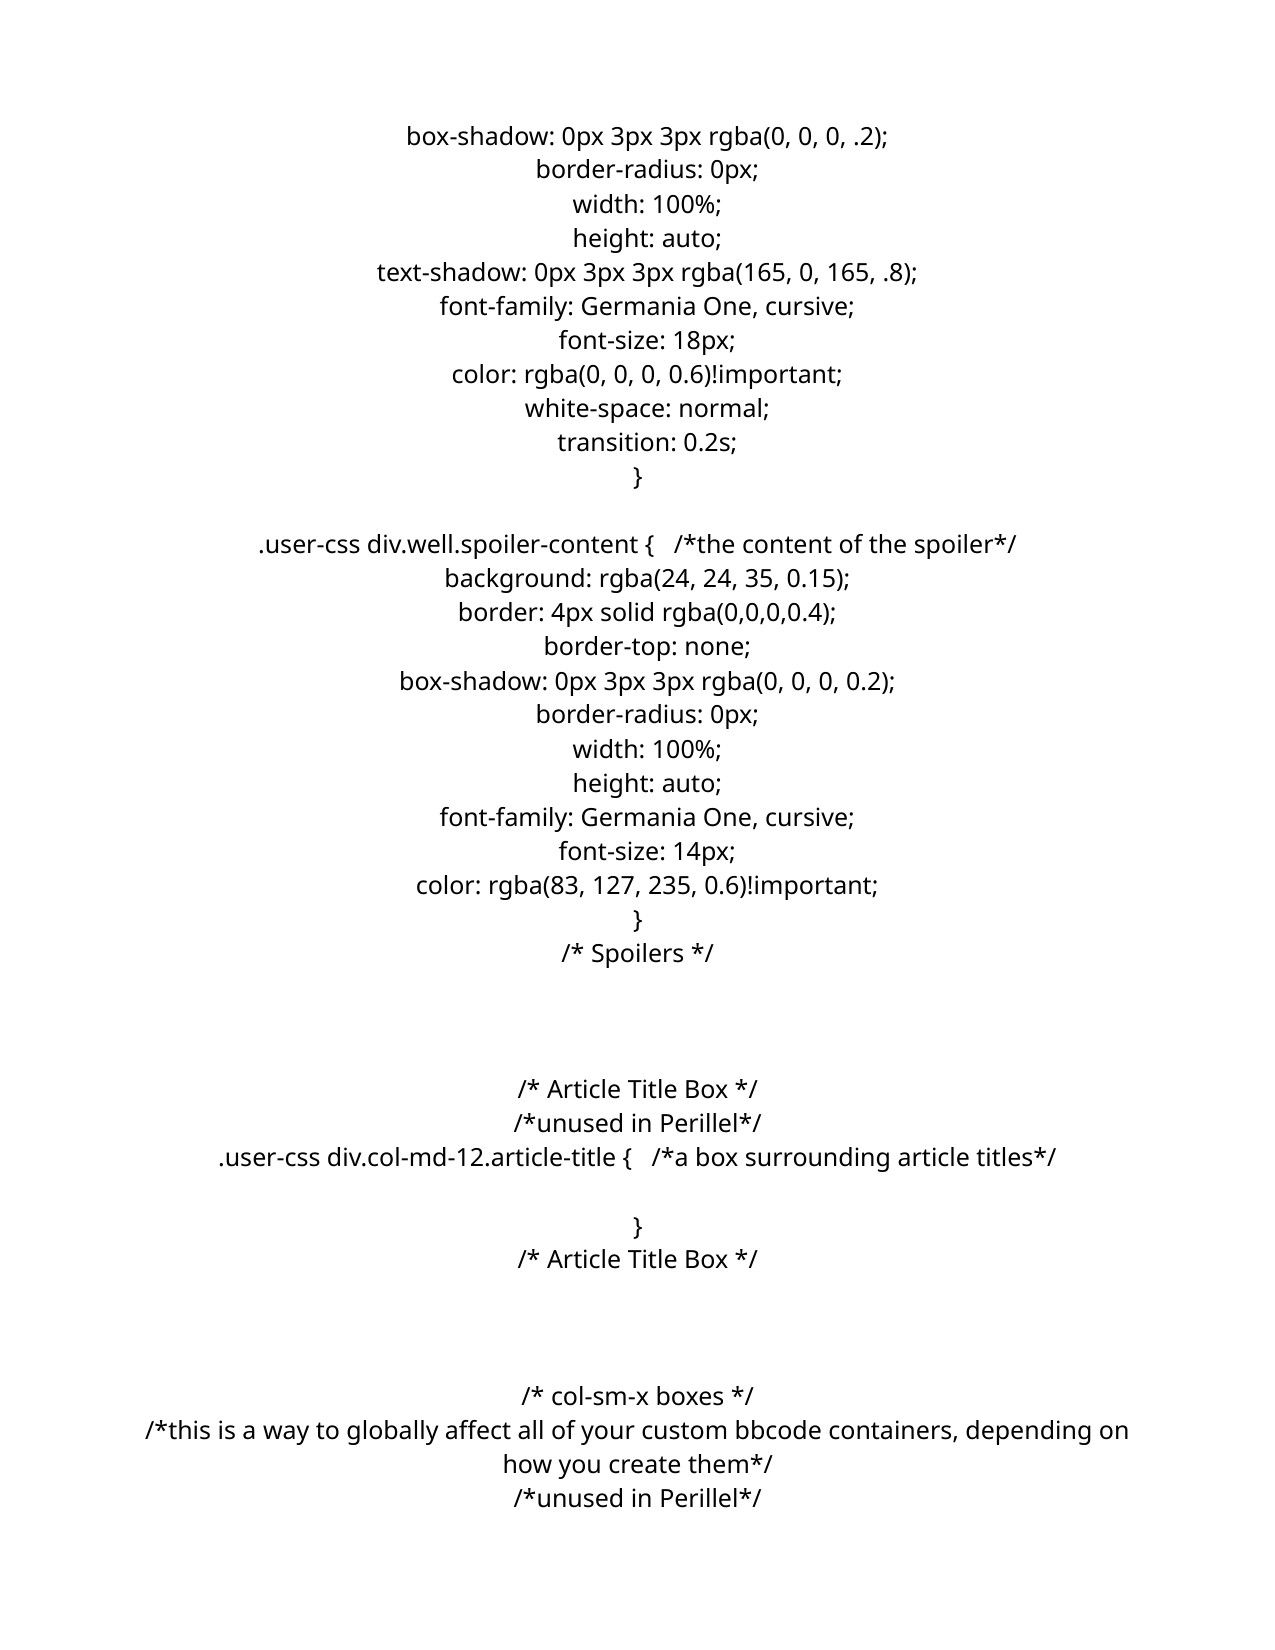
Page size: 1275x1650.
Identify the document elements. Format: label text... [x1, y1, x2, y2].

text color: rgba(83, 127, 235, 0.6)!important; [118, 867, 1157, 902]
text /* col-sm-x boxes */ [118, 1378, 1157, 1412]
text font-size: 18px; [118, 322, 1157, 357]
text background: rgba(24, 24, 35, 0.15); [118, 561, 1157, 595]
text font-family: Germania One, cursive; [118, 288, 1157, 322]
text box-shadow: 0px 3px 3px rgba(0, 0, 0, .2); [118, 118, 1157, 152]
text box-shadow: 0px 3px 3px rgba(0, 0, 0, 0.2); [118, 663, 1157, 697]
text height: auto; [118, 765, 1157, 799]
text /*unused in Perillel*/ [118, 1106, 1157, 1140]
text /* Spoilers */ [118, 936, 1157, 970]
text color: rgba(0, 0, 0, 0.6)!important; [118, 357, 1157, 391]
text border-top: none; [118, 629, 1157, 663]
text border: 4px solid rgba(0,0,0,0.4); [118, 595, 1157, 629]
text text-shadow: 0px 3px 3px rgba(165, 0, 165, .8); [118, 254, 1157, 288]
text font-size: 14px; [118, 833, 1157, 867]
text /*unused in Perillel*/ [118, 1481, 1157, 1515]
text } [118, 902, 1157, 936]
text width: 100%; [118, 731, 1157, 765]
text transition: 0.2s; [118, 425, 1157, 459]
text width: 100%; [118, 186, 1157, 220]
text /*this is a way to globally affect all of your custom bbcode containers, depending on how you create them*/ [118, 1412, 1157, 1481]
text border-radius: 0px; [118, 152, 1157, 186]
text /* Article Title Box */ [118, 1072, 1157, 1106]
text .user-css div.well.spoiler-content { /*the content of the spoiler*/ [118, 527, 1157, 561]
text .user-css div.col-md-12.article-title { /*a box surrounding article titles*/ [118, 1140, 1157, 1174]
text height: auto; [118, 220, 1157, 254]
text border-radius: 0px; [118, 697, 1157, 731]
text font-family: Germania One, cursive; [118, 799, 1157, 833]
text /* Article Title Box */ [118, 1242, 1157, 1276]
text } [118, 459, 1157, 493]
text } [118, 1208, 1157, 1242]
text white-space: normal; [118, 391, 1157, 425]
